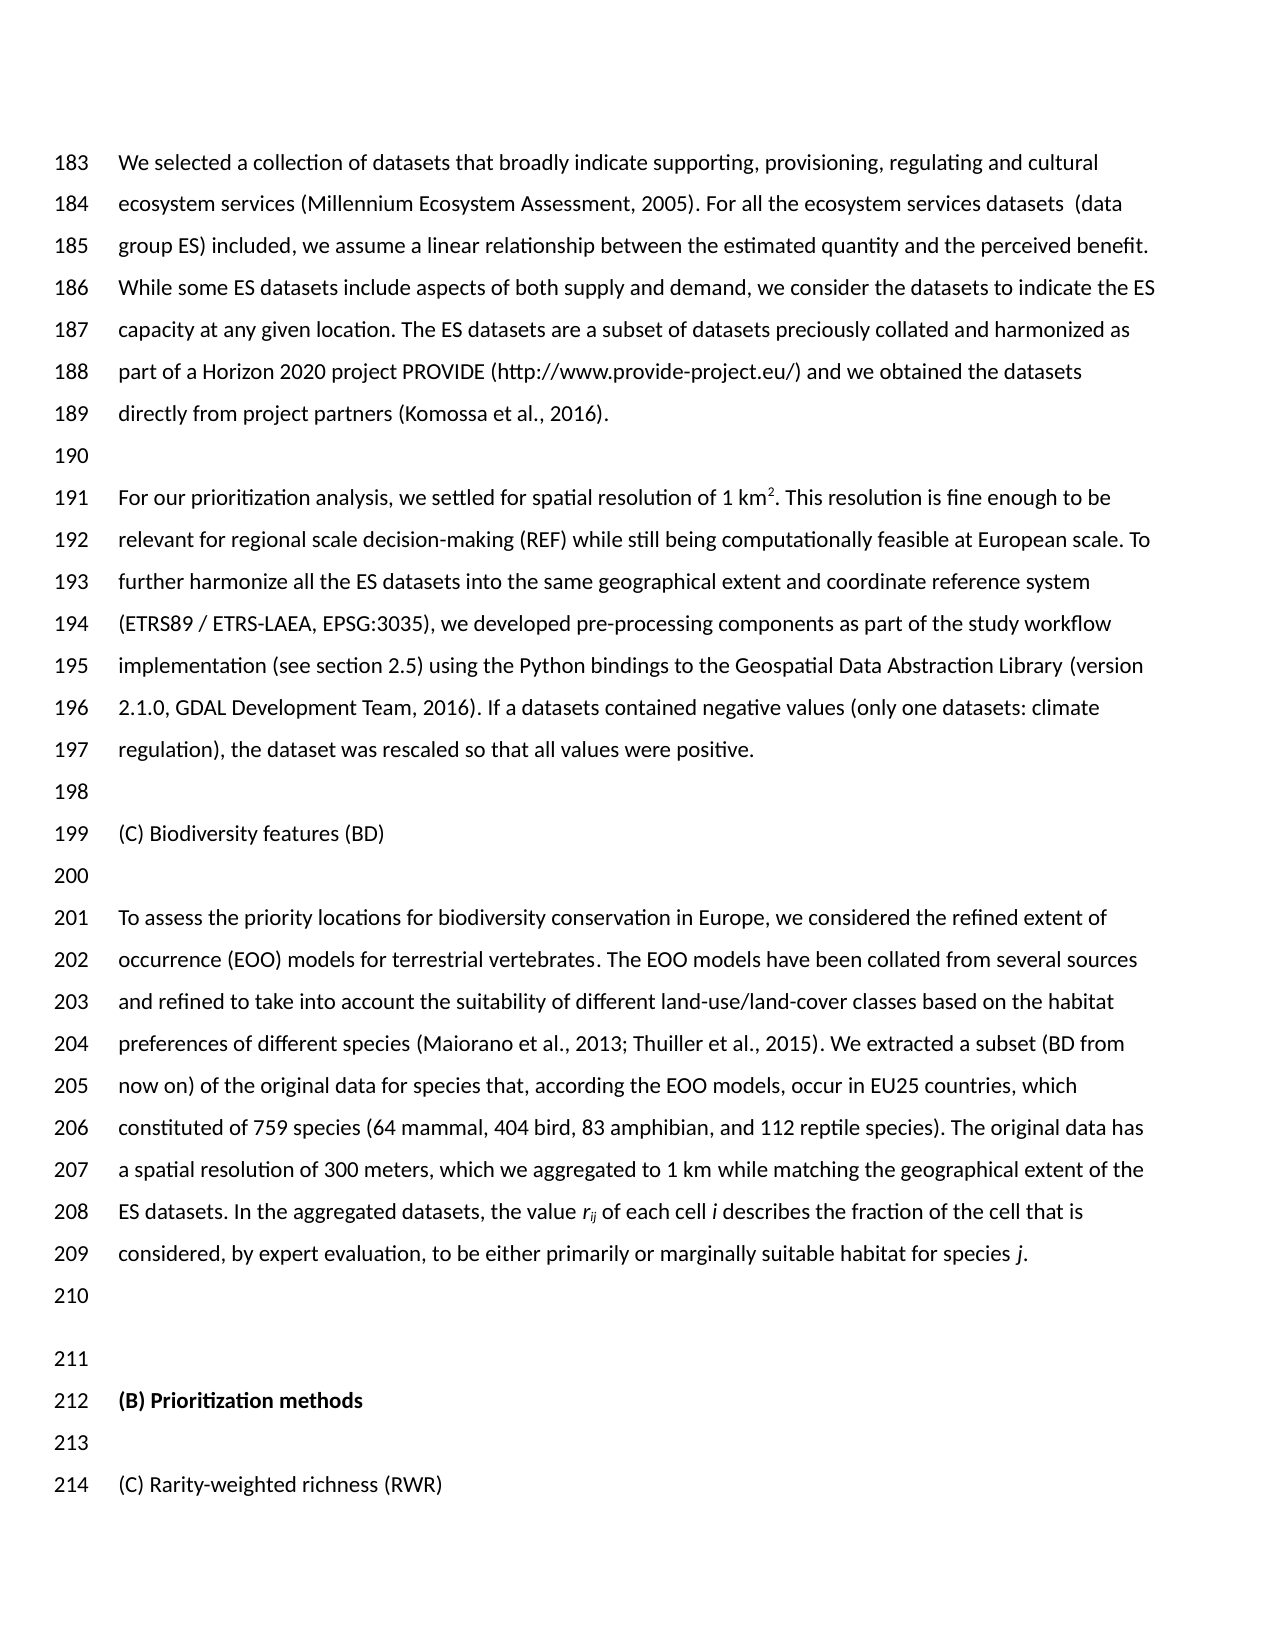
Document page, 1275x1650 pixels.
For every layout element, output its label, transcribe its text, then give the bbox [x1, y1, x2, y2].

subtitle (C) Rarity-weighted richness (RWR) [118, 1470, 1157, 1498]
subtitle (C) Biodiversity features (BD) [118, 819, 1157, 847]
subtitle (B) Prioritization methods [118, 1386, 1157, 1414]
text For our prioritization analysis, we settled for spatial resolution of 1 km2. This resolution is fine enough to be relevant for regional scale decision-making (REF) while still being computationally feasible at European scale. To further harmonize all the ES datasets into the same geographical extent and coordinate reference system (ETRS89 / ETRS-LAEA, EPSG:3035), we developed pre-processing components as part of the study workflow implementation (see section 2.5) using the Python bindings to the Geospatial Data Abstraction Library (version 2.1.0, GDAL Development Team, 2016)⁠.⁠ If a datasets contained negative values (only one datasets: climate regulation), the dataset was rescaled so that all values were positive. [118, 483, 1157, 763]
text To assess the priority locations for biodiversity conservation in Europe, we considered the refined extent of occurrence (EOO) models for terrestrial vertebrates. The EOO models have been collated from several sources and refined to take into account the suitability of different land-use/land-cover classes based on the habitat preferences of different species (Maiorano et al., 2013; Thuiller et al., 2015). We extracted a subset (BD from now on) of the original data for species that, according the EOO models, occur in EU25 countries, which constituted of 759 species (64 mammal, 404 bird, 83 amphibian, and 112 reptile species). The original data has a spatial resolution of 300 meters, which we aggregated to 1 km while matching the geographical extent of the ES datasets. In the aggregated datasets, the value rij of each cell i describes the fraction of the cell that is considered, by expert evaluation, to be either primarily or marginally suitable habitat for species j.⁠ [118, 903, 1157, 1267]
text We selected a collection of datasets that broadly indicate supporting, provisioning, regulating and cultural ecosystem services (Millennium Ecosystem Assessment, 2005). For all the ecosystem services datasets (data group ES) included⁠, we assume a linear relationship between the estimated quantity and the perceived benefit. While some ES datasets include aspects of both supply and demand, we consider the datasets to indicate the ES capacity at any given location. The ES datasets are a subset of datasets preciously collated and harmonized as part of a Horizon 2020 project PROVIDE (http://www.provide-project.eu/) and we obtained the datasets directly from project partners (Komossa et al., 2016)⁠. [118, 148, 1157, 427]
